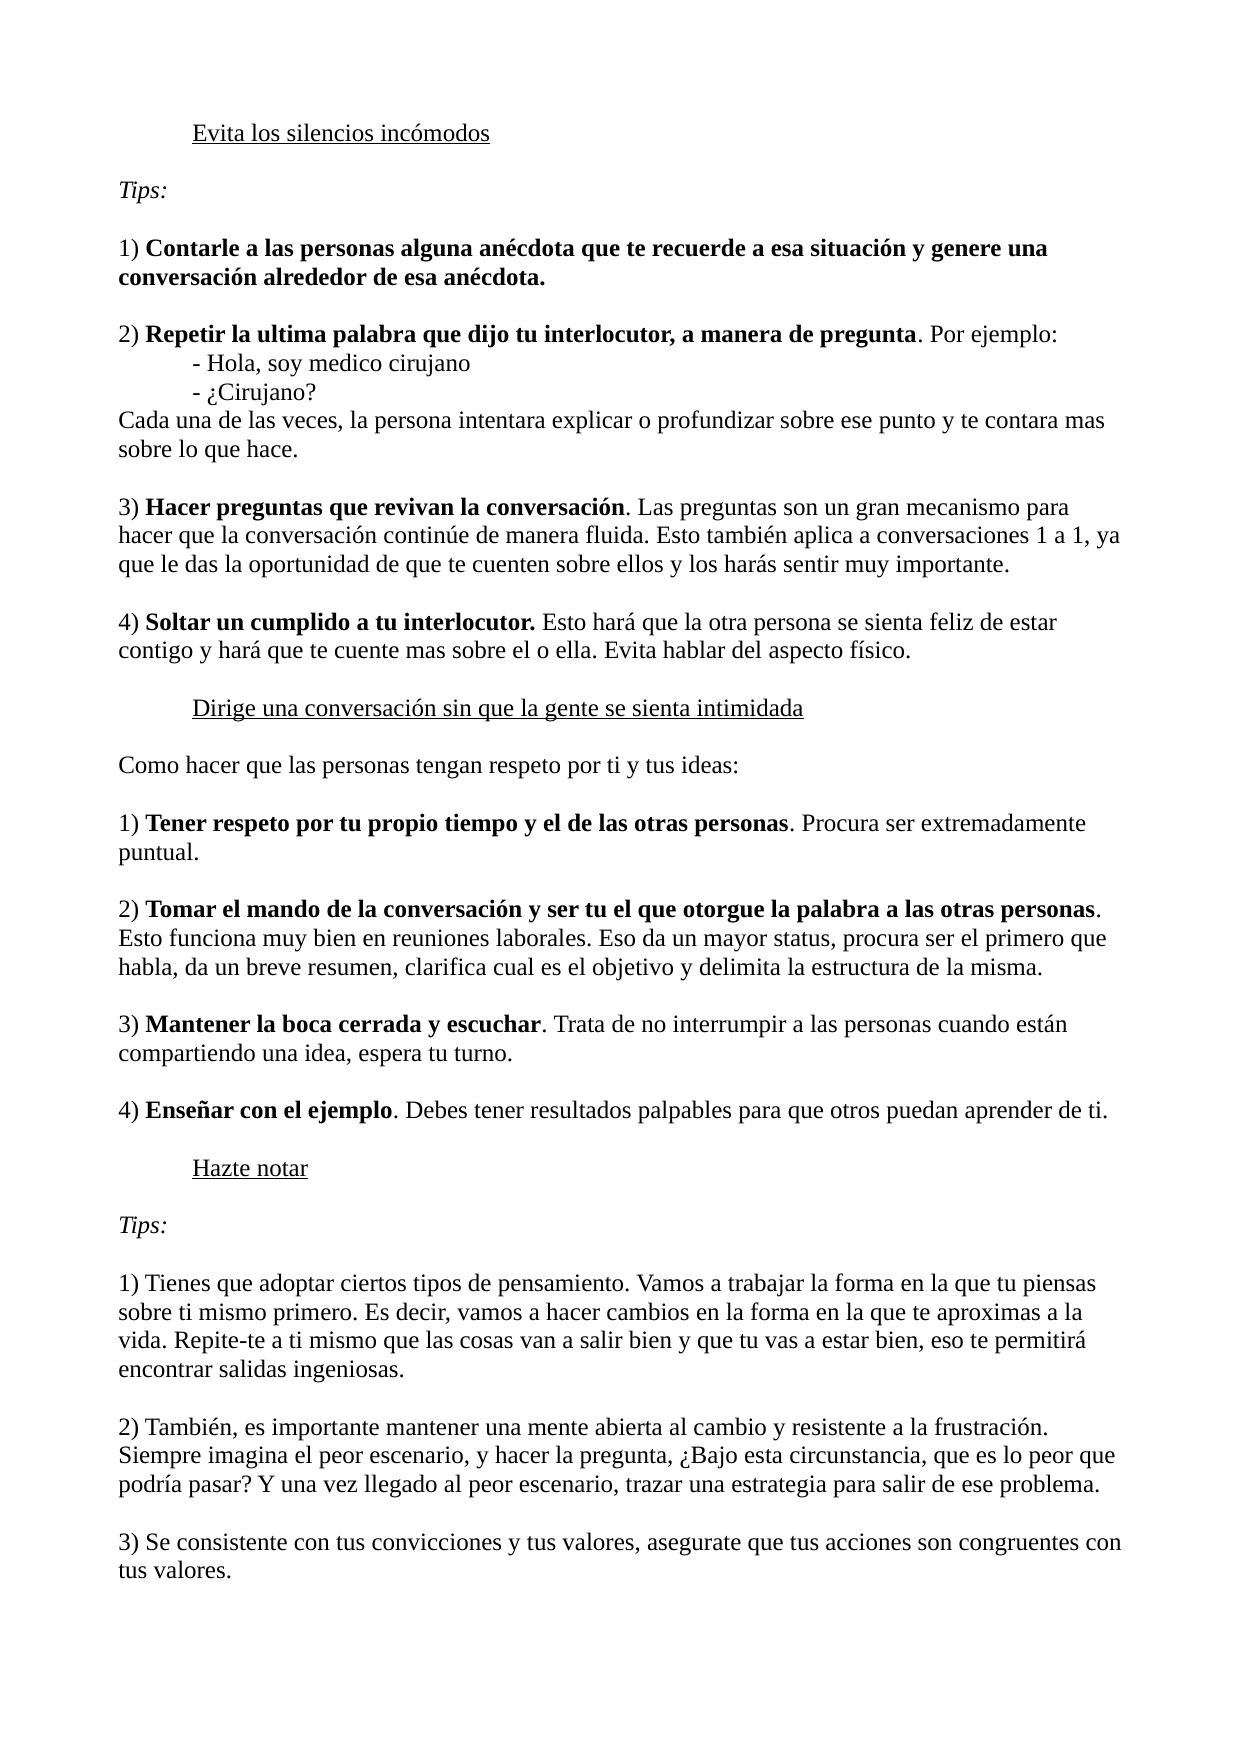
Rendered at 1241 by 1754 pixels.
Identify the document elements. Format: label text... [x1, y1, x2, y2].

text Tips: [118, 1211, 1122, 1239]
text 2) Repetir la ultima palabra que dijo tu interlocutor, a manera de pregunta. Por ejemplo: [118, 319, 1122, 348]
text 1) Tienes que adoptar ciertos tipos de pensamiento. Vamos a trabajar la forma en la que tu piensas sobre ti mismo primero. Es decir, vamos a hacer cambios en la forma en la que te aproximas a la vida. Repite-te a ti mismo que las cosas van a salir bien y que tu vas a estar bien, eso te permitirá encontrar salidas ingeniosas. [118, 1268, 1122, 1383]
text 4) Enseñar con el ejemplo. Debes tener resultados palpables para que otros puedan aprender de ti. [118, 1096, 1122, 1124]
text 2) También, es importante mantener una mente abierta al cambio y resistente a la frustración. Siempre imagina el peor escenario, y hacer la pregunta, ¿Bajo esta circunstancia, que es lo peor que podría pasar? Y una vez llegado al peor escenario, trazar una estrategia para salir de ese problema. [118, 1412, 1122, 1498]
text Como hacer que las personas tengan respeto por ti y tus ideas: [118, 751, 1122, 779]
text Tips: [118, 176, 1122, 204]
text Hazte notar [118, 1153, 1122, 1182]
text - ¿Cirujano? [118, 377, 1122, 406]
text 1) Tener respeto por tu propio tiempo y el de las otras personas. Procura ser extremadamente puntual. [118, 808, 1122, 866]
text 4) Soltar un cumplido a tu interlocutor. Esto hará que la otra persona se sienta feliz de estar contigo y hará que te cuente mas sobre el o ella. Evita hablar del aspecto físico. [118, 607, 1122, 664]
text Cada una de las veces, la persona intentara explicar o profundizar sobre ese punto y te contara mas sobre lo que hace. [118, 406, 1122, 463]
text Evita los silencios incómodos [118, 118, 1122, 147]
text - Hola, soy medico cirujano [118, 348, 1122, 377]
text Dirige una conversación sin que la gente se sienta intimidada [118, 693, 1122, 722]
text 1) Contarle a las personas alguna anécdota que te recuerde a esa situación y genere una conversación alrededor de esa anécdota. [118, 233, 1122, 291]
text 3) Hacer preguntas que revivan la conversación. Las preguntas son un gran mecanismo para hacer que la conversación continúe de manera fluida. Esto también aplica a conversaciones 1 a 1, ya que le das la oportunidad de que te cuenten sobre ellos y los harás sentir muy importante. [118, 492, 1122, 578]
text 2) Tomar el mando de la conversación y ser tu el que otorgue la palabra a las otras personas. Esto funciona muy bien en reuniones laborales. Eso da un mayor status, procura ser el primero que habla, da un breve resumen, clarifica cual es el objetivo y delimita la estructura de la misma. [118, 894, 1122, 981]
text 3) Se consistente con tus convicciones y tus valores, asegurate que tus acciones son congruentes con tus valores. [118, 1527, 1122, 1584]
text 3) Mantener la boca cerrada y escuchar. Trata de no interrumpir a las personas cuando están compartiendo una idea, espera tu turno. [118, 1009, 1122, 1067]
